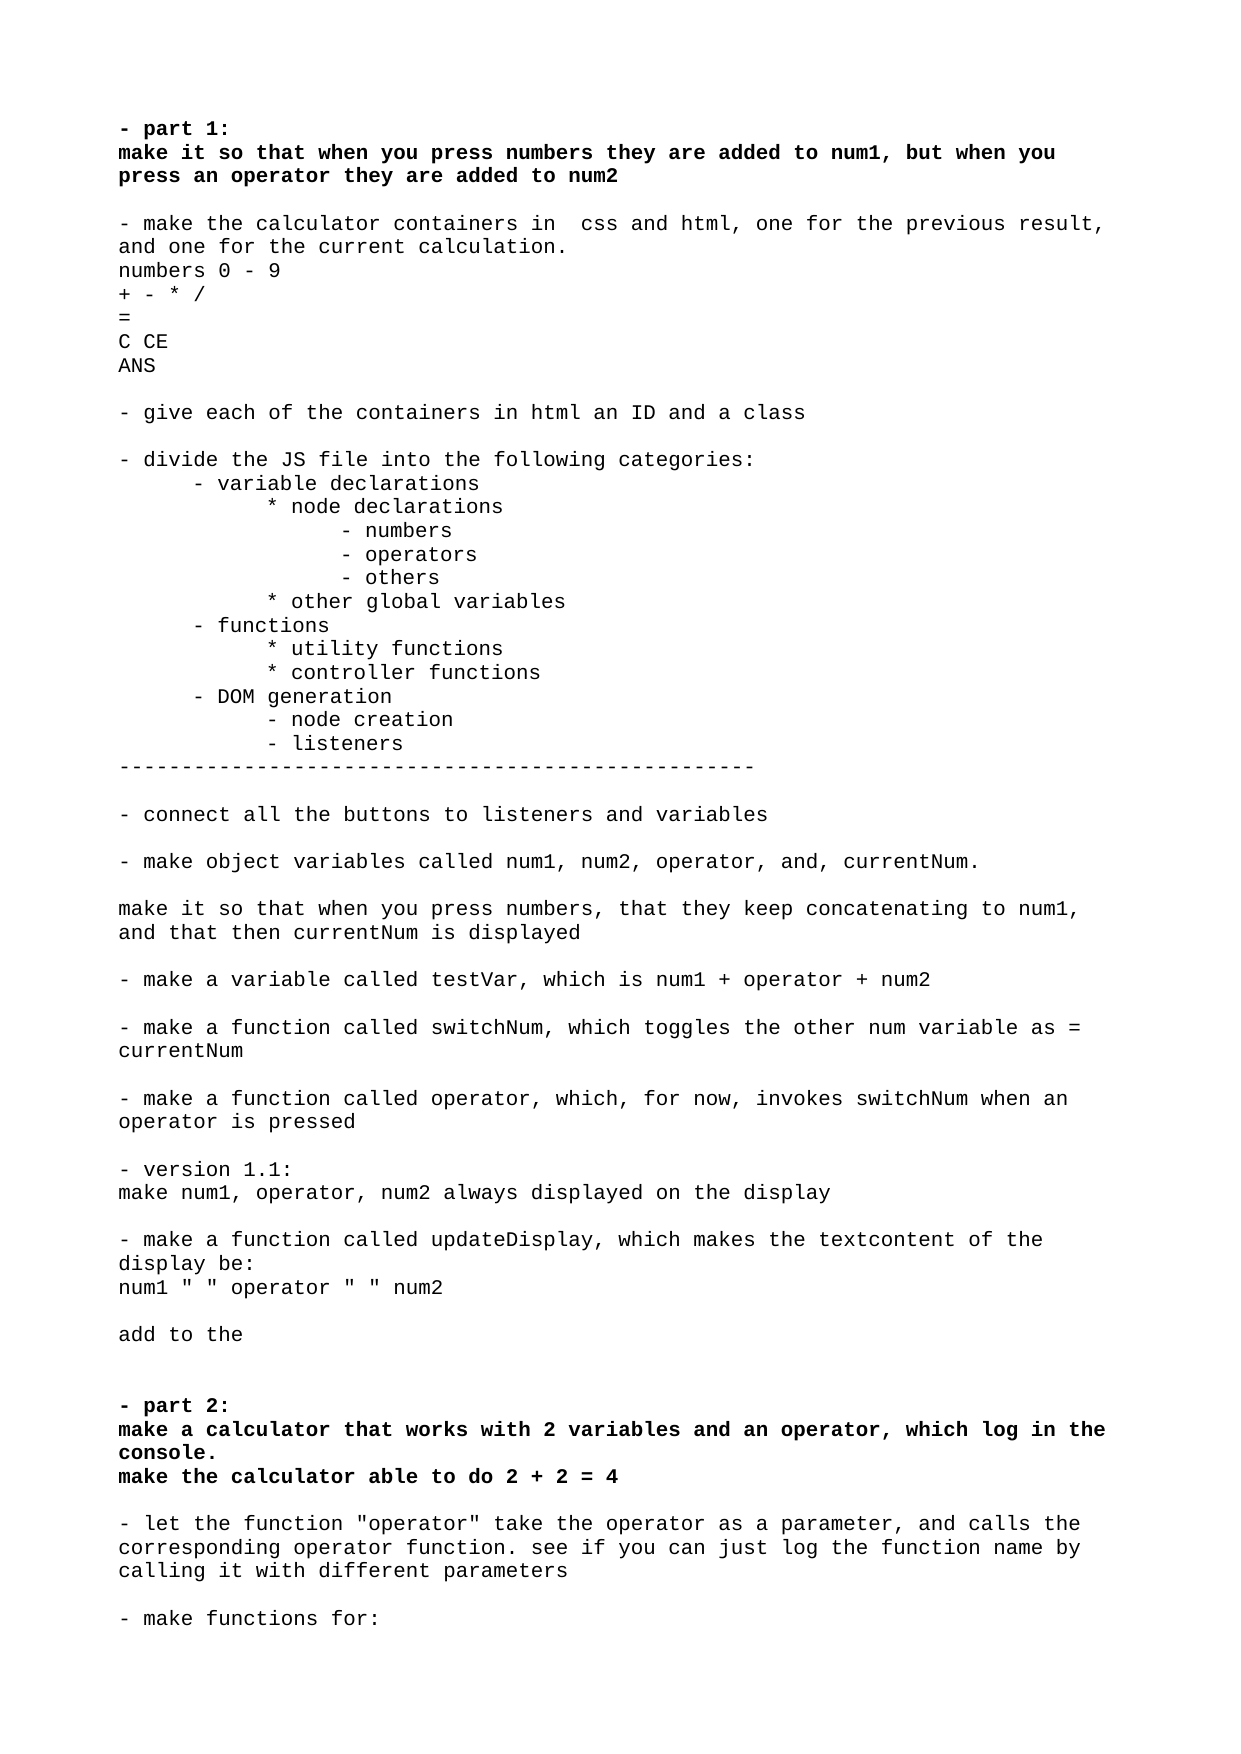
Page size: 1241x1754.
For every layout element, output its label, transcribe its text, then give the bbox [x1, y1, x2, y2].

text C CE [118, 331, 1122, 354]
text - connect all the buttons to listeners and variables [118, 804, 1122, 827]
text - version 1.1: [118, 1158, 1122, 1182]
text make it so that when you press numbers they are added to num1, but when you press an operator they are added to num2 [118, 142, 1122, 189]
text - listeners [118, 733, 1122, 757]
text - functions [118, 615, 1122, 638]
text - variable declarations [118, 473, 1122, 496]
text + - * / [118, 284, 1122, 307]
text - make functions for: [118, 1608, 1122, 1631]
text make a calculator that works with 2 variables and an operator, which log in the console. [118, 1419, 1122, 1466]
text num1 " " operator " " num2 [118, 1277, 1122, 1300]
text - others [118, 567, 1122, 591]
text - make a function called updateDisplay, which makes the textcontent of the display be: [118, 1229, 1122, 1277]
text - make the calculator containers in css and html, one for the previous result, and one for the current calculation. [118, 213, 1122, 260]
text - DOM generation [118, 686, 1122, 709]
text - divide the JS file into the following categories: [118, 449, 1122, 473]
text - make object variables called num1, num2, operator, and, currentNum. [118, 851, 1122, 875]
text - make a function called operator, which, for now, invokes switchNum when an operator is pressed [118, 1088, 1122, 1135]
text - part 2: [118, 1395, 1122, 1419]
text - make a variable called testVar, which is num1 + operator + num2 [118, 969, 1122, 993]
text make num1, operator, num2 always displayed on the display [118, 1182, 1122, 1206]
text add to the [118, 1324, 1122, 1348]
text make it so that when you press numbers, that they keep concatenating to num1, and that then currentNum is displayed [118, 898, 1122, 946]
text * utility functions [118, 638, 1122, 662]
text - give each of the containers in html an ID and a class [118, 402, 1122, 426]
text - numbers [118, 520, 1122, 544]
text - node creation [118, 709, 1122, 733]
text * controller functions [118, 662, 1122, 686]
text = [118, 307, 1122, 331]
text * other global variables [118, 591, 1122, 615]
text - let the function "operator" take the operator as a parameter, and calls the corresponding operator function. see if you can just log the function name by calling it with different parameters [118, 1513, 1122, 1584]
text ANS [118, 354, 1122, 378]
text - operators [118, 544, 1122, 567]
text make the calculator able to do 2 + 2 = 4 [118, 1466, 1122, 1489]
text - make a function called switchNum, which toggles the other num variable as = currentNum [118, 1017, 1122, 1064]
text * node declarations [118, 496, 1122, 520]
text - part 1: [118, 118, 1122, 142]
text numbers 0 - 9 [118, 260, 1122, 284]
text --------------------------------------------------- [118, 757, 1122, 780]
